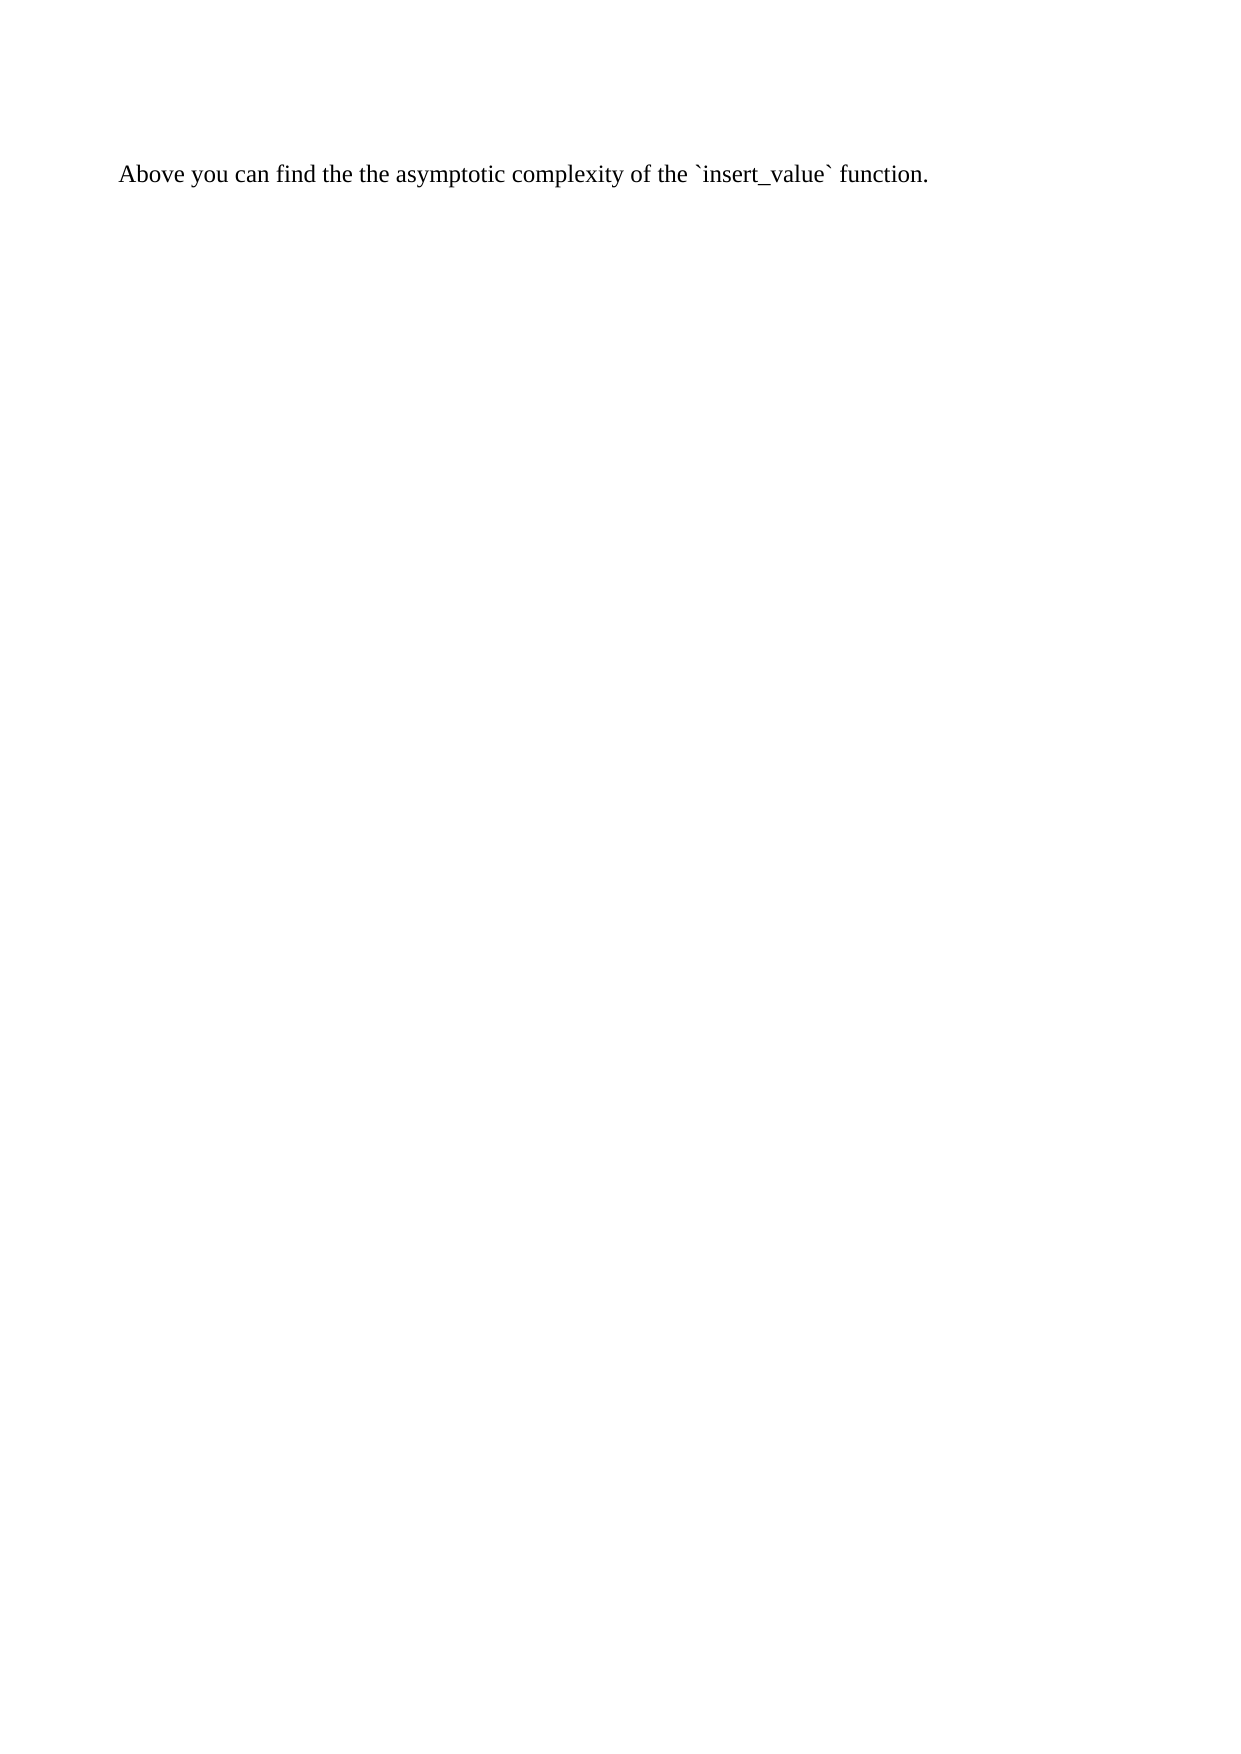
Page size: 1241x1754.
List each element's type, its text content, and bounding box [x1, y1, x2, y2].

text Above you can find the the asymptotic complexity of the `insert_value` function. [118, 159, 1122, 187]
